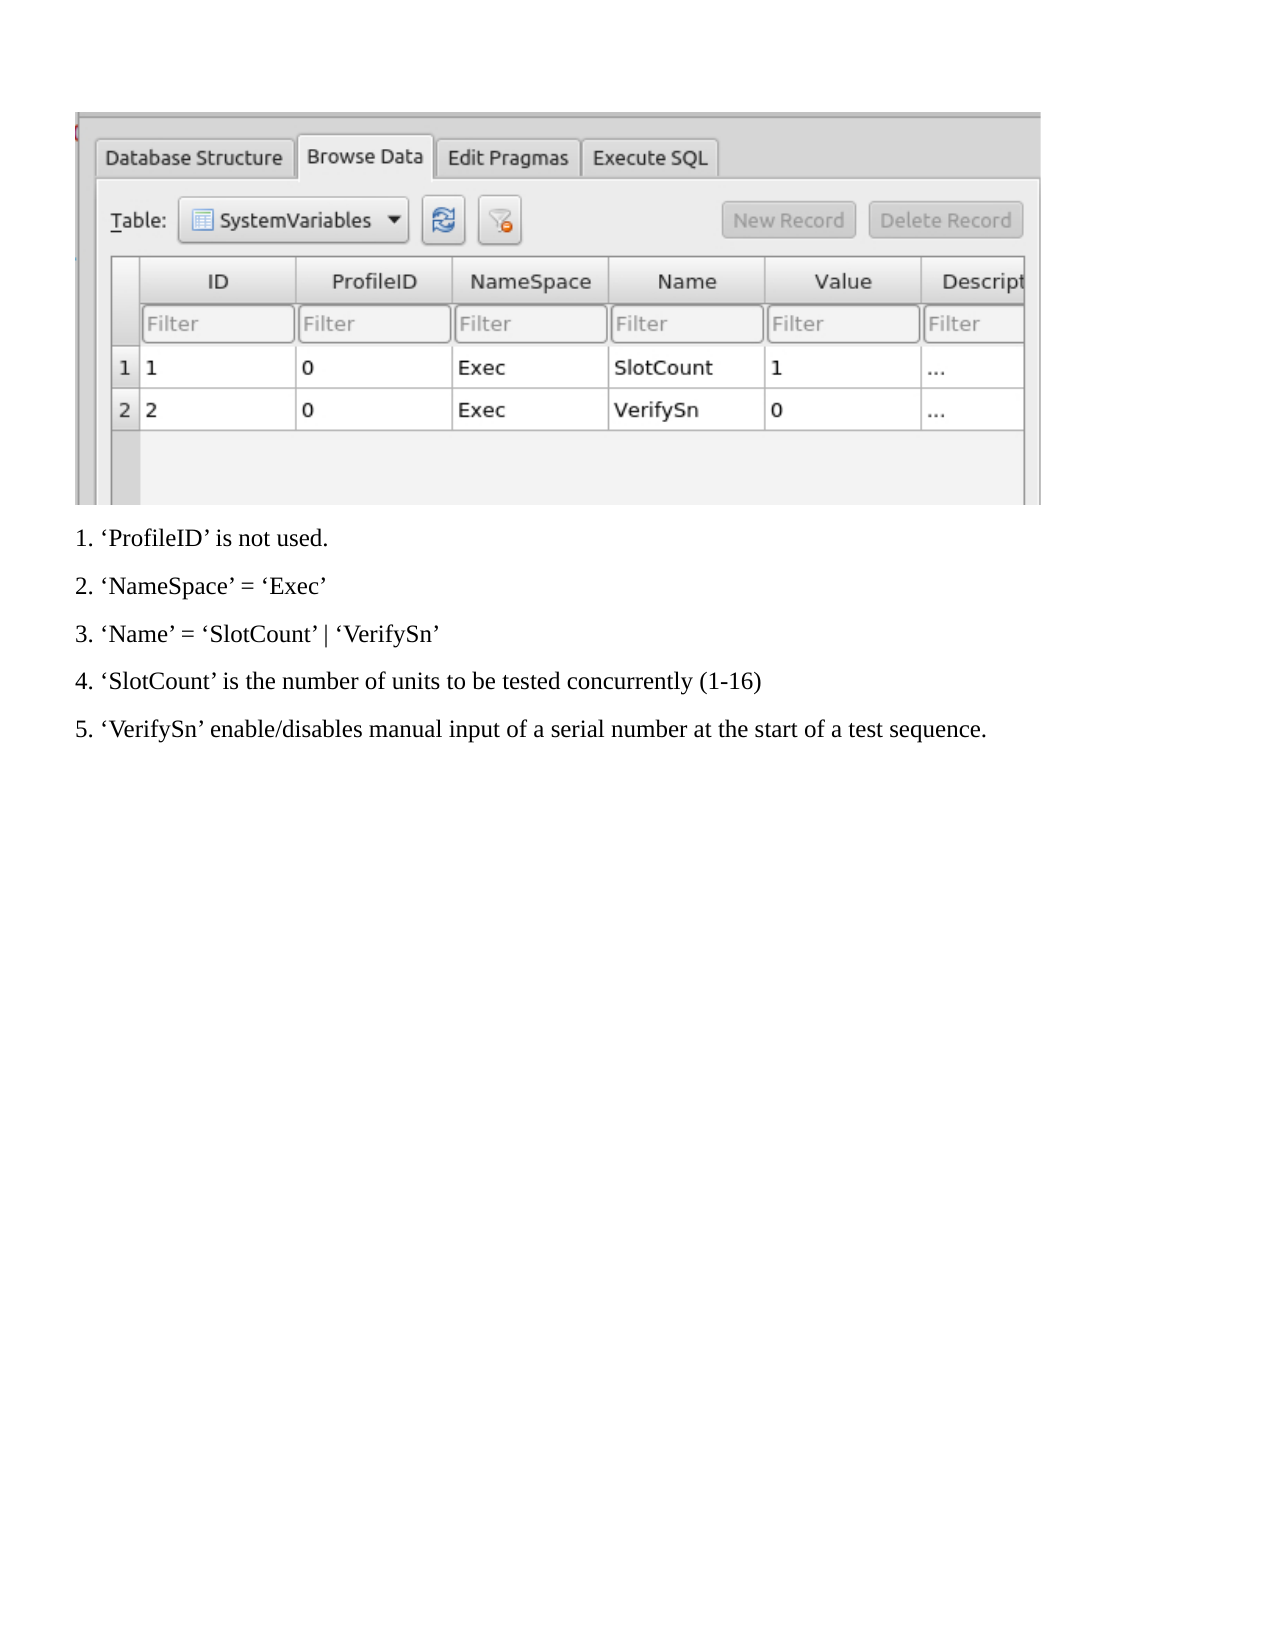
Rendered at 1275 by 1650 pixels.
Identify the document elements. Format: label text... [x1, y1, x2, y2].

text 1. ‘ProfileID’ is not used. [75, 523, 1200, 552]
text 4. ‘SlotCount’ is the number of units to be tested concurrently (1-16) [75, 666, 1200, 695]
text 3. ‘Name’ = ‘SlotCount’ | ‘VerifySn’ [75, 619, 1200, 647]
picture [75, 112, 1041, 505]
text 2. ‘NameSpace’ = ‘Exec’ [75, 571, 1200, 600]
text 5. ‘VerifySn’ enable/disables manual input of a serial number at the start of a test sequence. [75, 714, 1200, 743]
